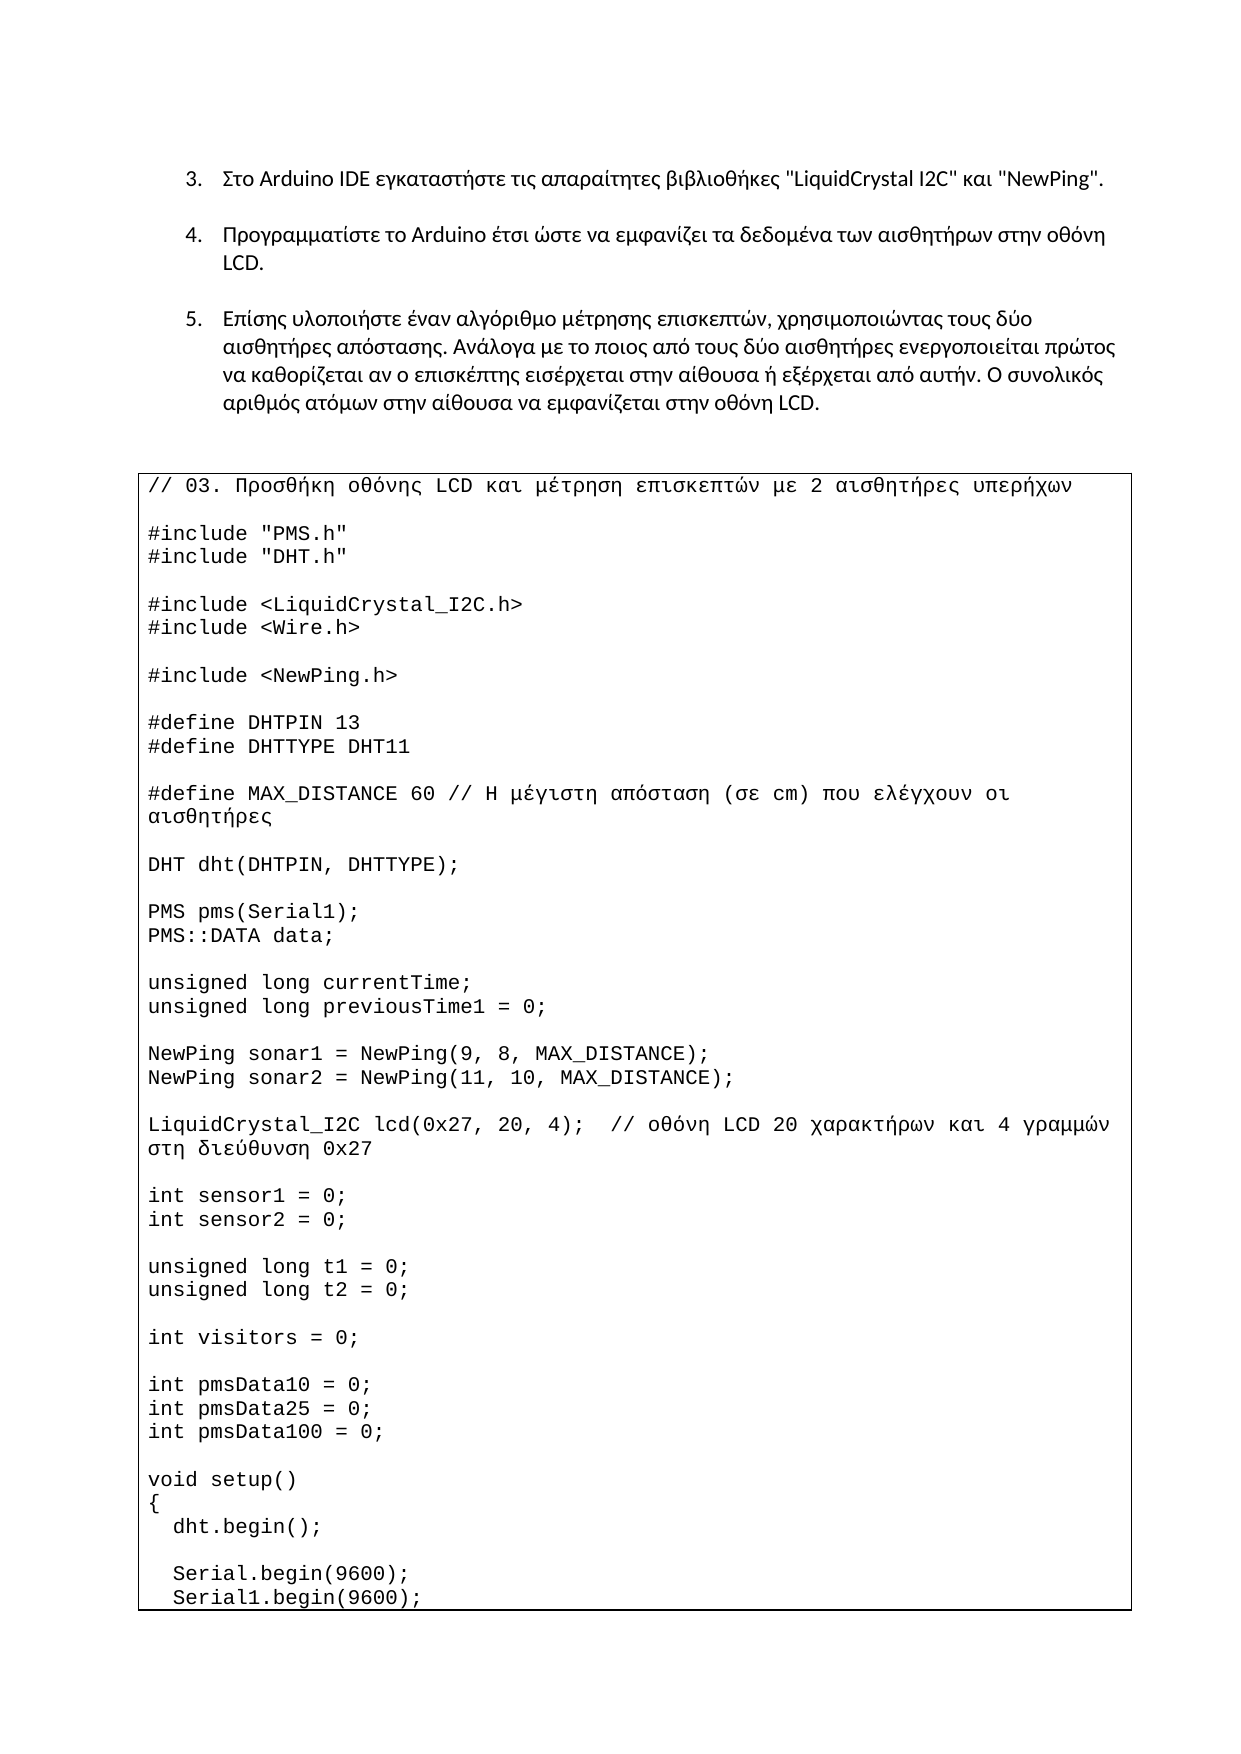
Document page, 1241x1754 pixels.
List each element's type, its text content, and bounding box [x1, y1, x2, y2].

text #include <Wire.h> [148, 617, 1122, 641]
text int pmsData25 = 0; [148, 1398, 1122, 1421]
text #define DHTPIN 13 [148, 712, 1122, 736]
text int sensor1 = 0; [148, 1185, 1122, 1208]
text { [148, 1492, 1122, 1516]
list Επίσης υλοποιήστε έναν αλγόριθμο μέτρησης επισκεπτών, χρησιμοποιώντας τους δύο αισθητήρες απόστασης. Ανάλογα με το ποιος από τους δύο αισθητήρες ενεργοποιείται πρώτος να καθορίζεται αν ο επισκέπτης εισέρχεται στην αίθουσα ή εξέρχεται από αυτήν. Ο συνολικός αριθμός ατόμων στην αίθουσα να εμφανίζεται στην οθόνη LCD. [185, 304, 1122, 444]
text unsigned long currentTime; [148, 972, 1122, 996]
text // 03. Προσθήκη οθόνης LCD και μέτρηση επισκεπτών με 2 αισθητήρες υπερήχων [139, 474, 1131, 499]
text int visitors = 0; [148, 1327, 1122, 1350]
text NewPing sonar2 = NewPing(11, 10, MAX_DISTANCE); [148, 1067, 1122, 1090]
text #include "PMS.h" [148, 523, 1122, 546]
text int pmsData100 = 0; [148, 1421, 1122, 1445]
text NewPing sonar1 = NewPing(9, 8, MAX_DISTANCE); [148, 1043, 1122, 1067]
text #include <NewPing.h> [148, 665, 1122, 688]
text #include <LiquidCrystal_I2C.h> [148, 594, 1122, 617]
text int sensor2 = 0; [148, 1208, 1122, 1232]
text Serial1.begin(9600); [148, 1587, 1122, 1609]
text unsigned long previousTime1 = 0; [148, 996, 1122, 1019]
text #define MAX_DISTANCE 60 // Η μέγιστη απόσταση (σε cm) που ελέγχουν οι αισθητήρες [148, 783, 1122, 830]
text unsigned long t2 = 0; [148, 1279, 1122, 1303]
text int pmsData10 = 0; [148, 1374, 1122, 1398]
text unsigned long t1 = 0; [148, 1256, 1122, 1279]
text LiquidCrystal_I2C lcd(0x27, 20, 4); // οθόνη LCD 20 χαρακτήρων και 4 γραμμών στη διεύθυνση 0x27 [148, 1114, 1122, 1161]
text #define DHTTYPE DHT11 [148, 736, 1122, 759]
list Προγραμματίστε το Arduino έτσι ώστε να εμφανίζει τα δεδομένα των αισθητήρων στην οθόνη LCD. [185, 220, 1122, 276]
text #include "DHT.h" [148, 546, 1122, 570]
text PMS pms(Serial1); [148, 901, 1122, 925]
text Serial.begin(9600); [148, 1563, 1122, 1587]
text PMS::DATA data; [148, 925, 1122, 948]
text dht.begin(); [148, 1516, 1122, 1539]
list Στο Arduino IDE εγκαταστήστε τις απαραίτητες βιβλιοθήκες "LiquidCrystal I2C" και "NewPing". [185, 164, 1122, 192]
text DHT dht(DHTPIN, DHTTYPE); [148, 854, 1122, 877]
text void setup() [148, 1469, 1122, 1492]
